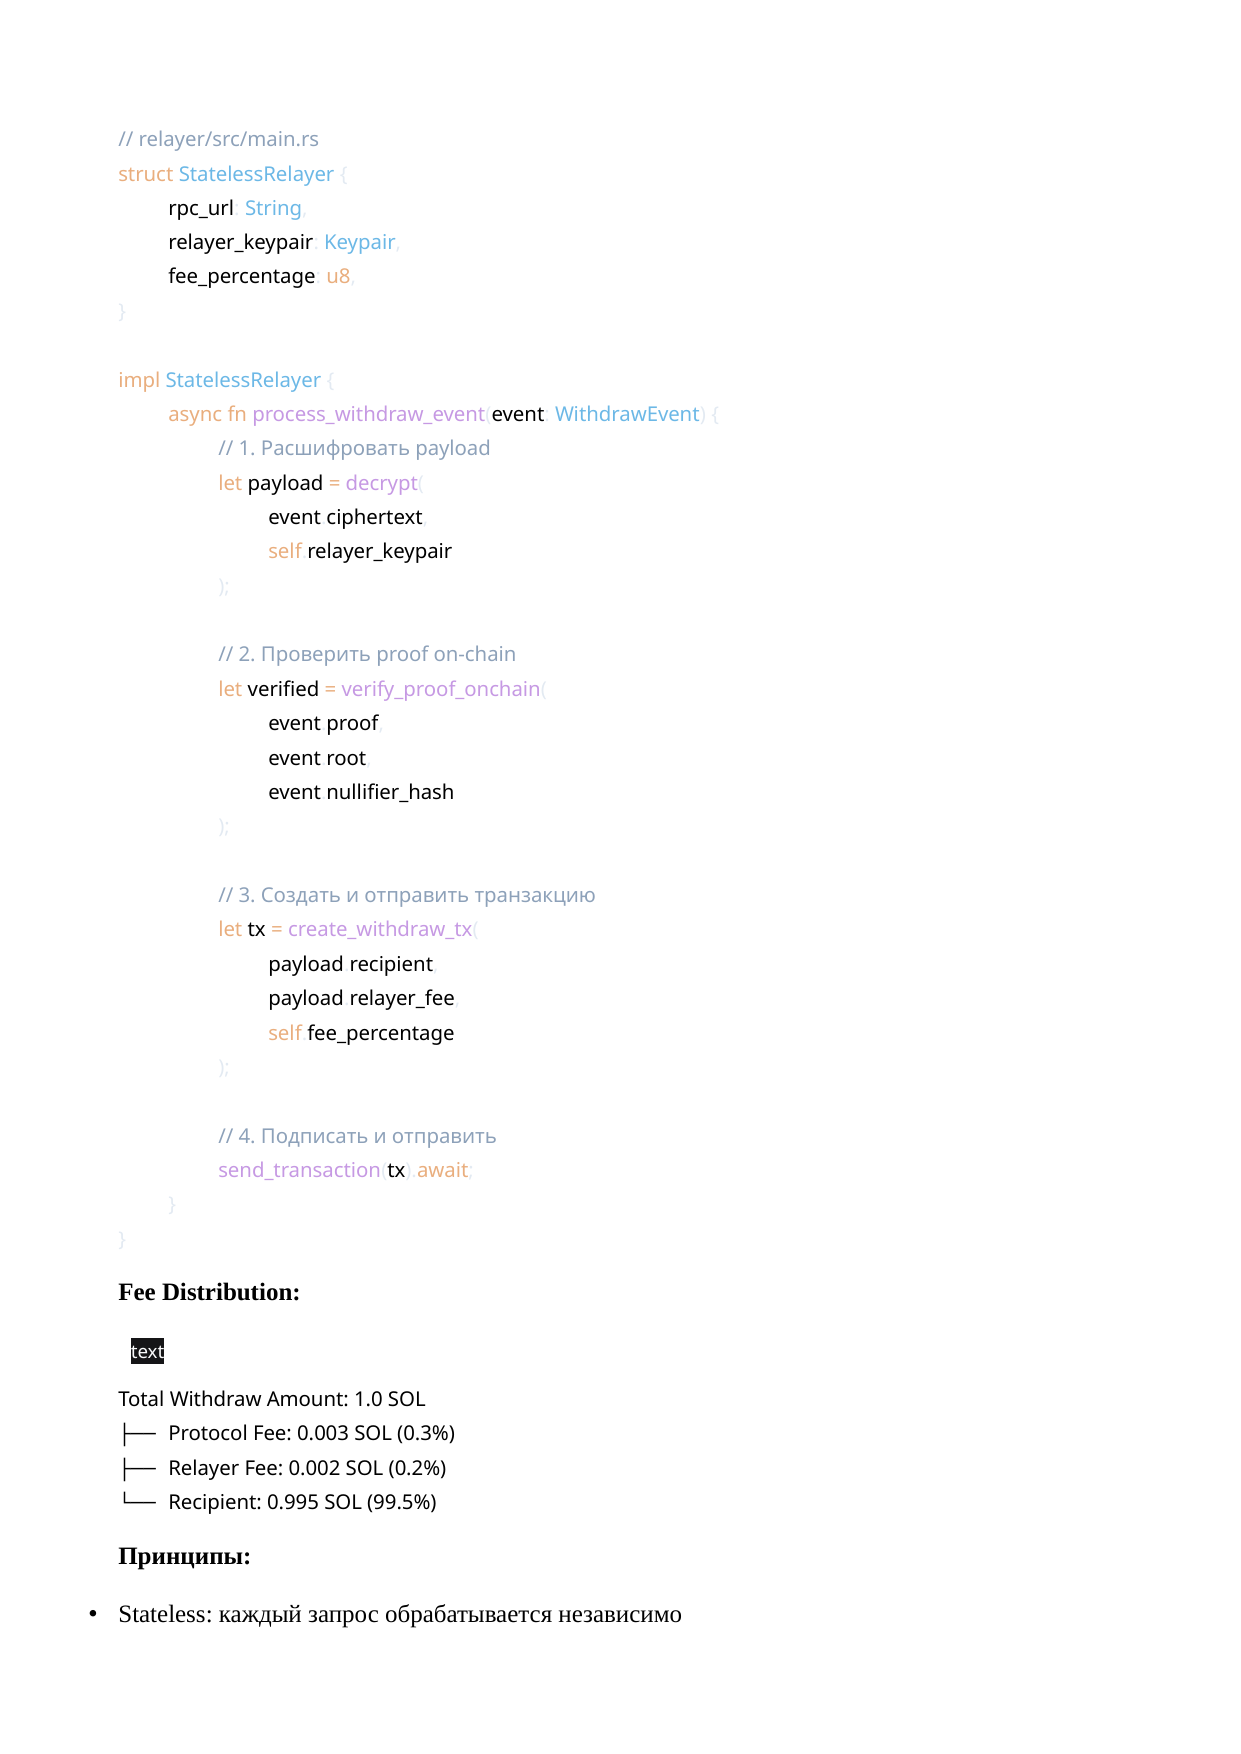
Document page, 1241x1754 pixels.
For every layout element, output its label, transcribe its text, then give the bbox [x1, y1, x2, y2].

text └── Recipient: 0.995 SOL (99.5%) [118, 1481, 1122, 1516]
text fee_percentage: u8, [118, 256, 1122, 290]
text // 4. Подписать и отправить [118, 1115, 1122, 1149]
text self.fee_percentage [118, 1012, 1122, 1046]
text payload.relayer_fee, [118, 977, 1122, 1012]
text ); [118, 806, 1122, 840]
text } [118, 1184, 1122, 1218]
text // relayer/src/main.rs [118, 118, 1122, 152]
text event.proof, [118, 702, 1122, 737]
text relayer_keypair: Keypair, [118, 221, 1122, 256]
text text [131, 1336, 1122, 1364]
text send_transaction(tx).await; [118, 1149, 1122, 1184]
text // 3. Создать и отправить транзакцию [118, 874, 1122, 909]
list Stateless: каждый запрос обрабатывается независимо [118, 1599, 1122, 1627]
text let verified = verify_proof_onchain( [118, 668, 1122, 702]
text rpc_url: String, [118, 187, 1122, 221]
text event.nullifier_hash [118, 771, 1122, 806]
text // 1. Расшифровать payload [118, 427, 1122, 462]
text Total Withdraw Amount: 1.0 SOL [118, 1378, 1122, 1413]
text ├── Relayer Fee: 0.002 SOL (0.2%) [118, 1447, 1122, 1481]
text Fee Distribution: [118, 1277, 1122, 1306]
text Принципы: [118, 1541, 1122, 1569]
text ); [118, 565, 1122, 599]
text async fn process_withdraw_event(event: WithdrawEvent) { [118, 393, 1122, 427]
text self.relayer_keypair [118, 531, 1122, 565]
text // 2. Проверить proof on-chain [118, 634, 1122, 668]
text } [118, 290, 1122, 324]
text } [118, 1218, 1122, 1252]
text struct StatelessRelayer { [118, 152, 1122, 187]
text impl StatelessRelayer { [118, 359, 1122, 393]
text ); [118, 1046, 1122, 1081]
text ├── Protocol Fee: 0.003 SOL (0.3%) [118, 1413, 1122, 1447]
text event.ciphertext, [118, 496, 1122, 531]
text payload.recipient, [118, 943, 1122, 977]
text let payload = decrypt( [118, 462, 1122, 496]
text event.root, [118, 737, 1122, 771]
text let tx = create_withdraw_tx( [118, 909, 1122, 943]
